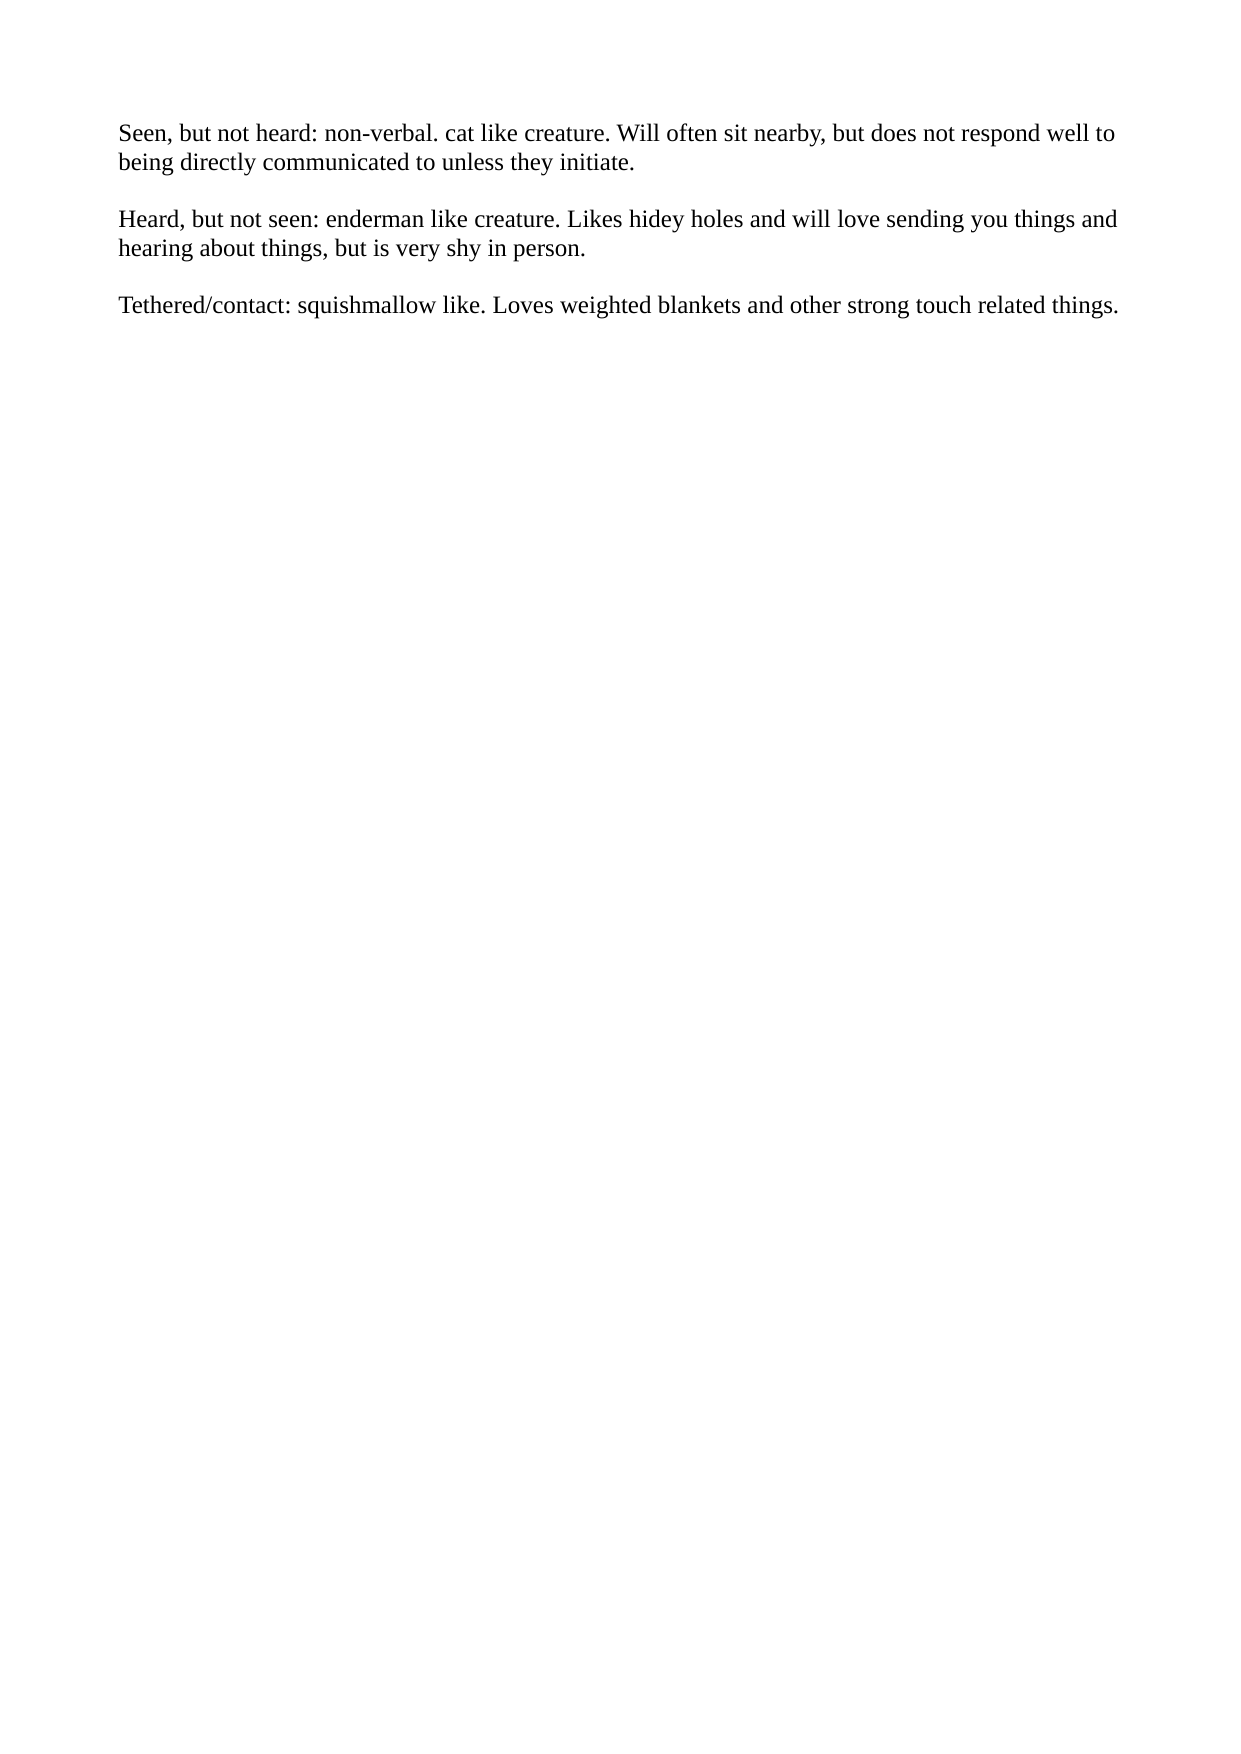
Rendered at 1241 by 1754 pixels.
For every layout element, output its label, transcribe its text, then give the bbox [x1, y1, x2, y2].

text Tethered/contact: squishmallow like. Loves weighted blankets and other strong touch related things. [118, 291, 1122, 319]
text Seen, but not heard: non-verbal. cat like creature. Will often sit nearby, but does not respond well to being directly communicated to unless they initiate. [118, 118, 1122, 176]
text Heard, but not seen: enderman like creature. Likes hidey holes and will love sending you things and hearing about things, but is very shy in person. [118, 176, 1122, 262]
